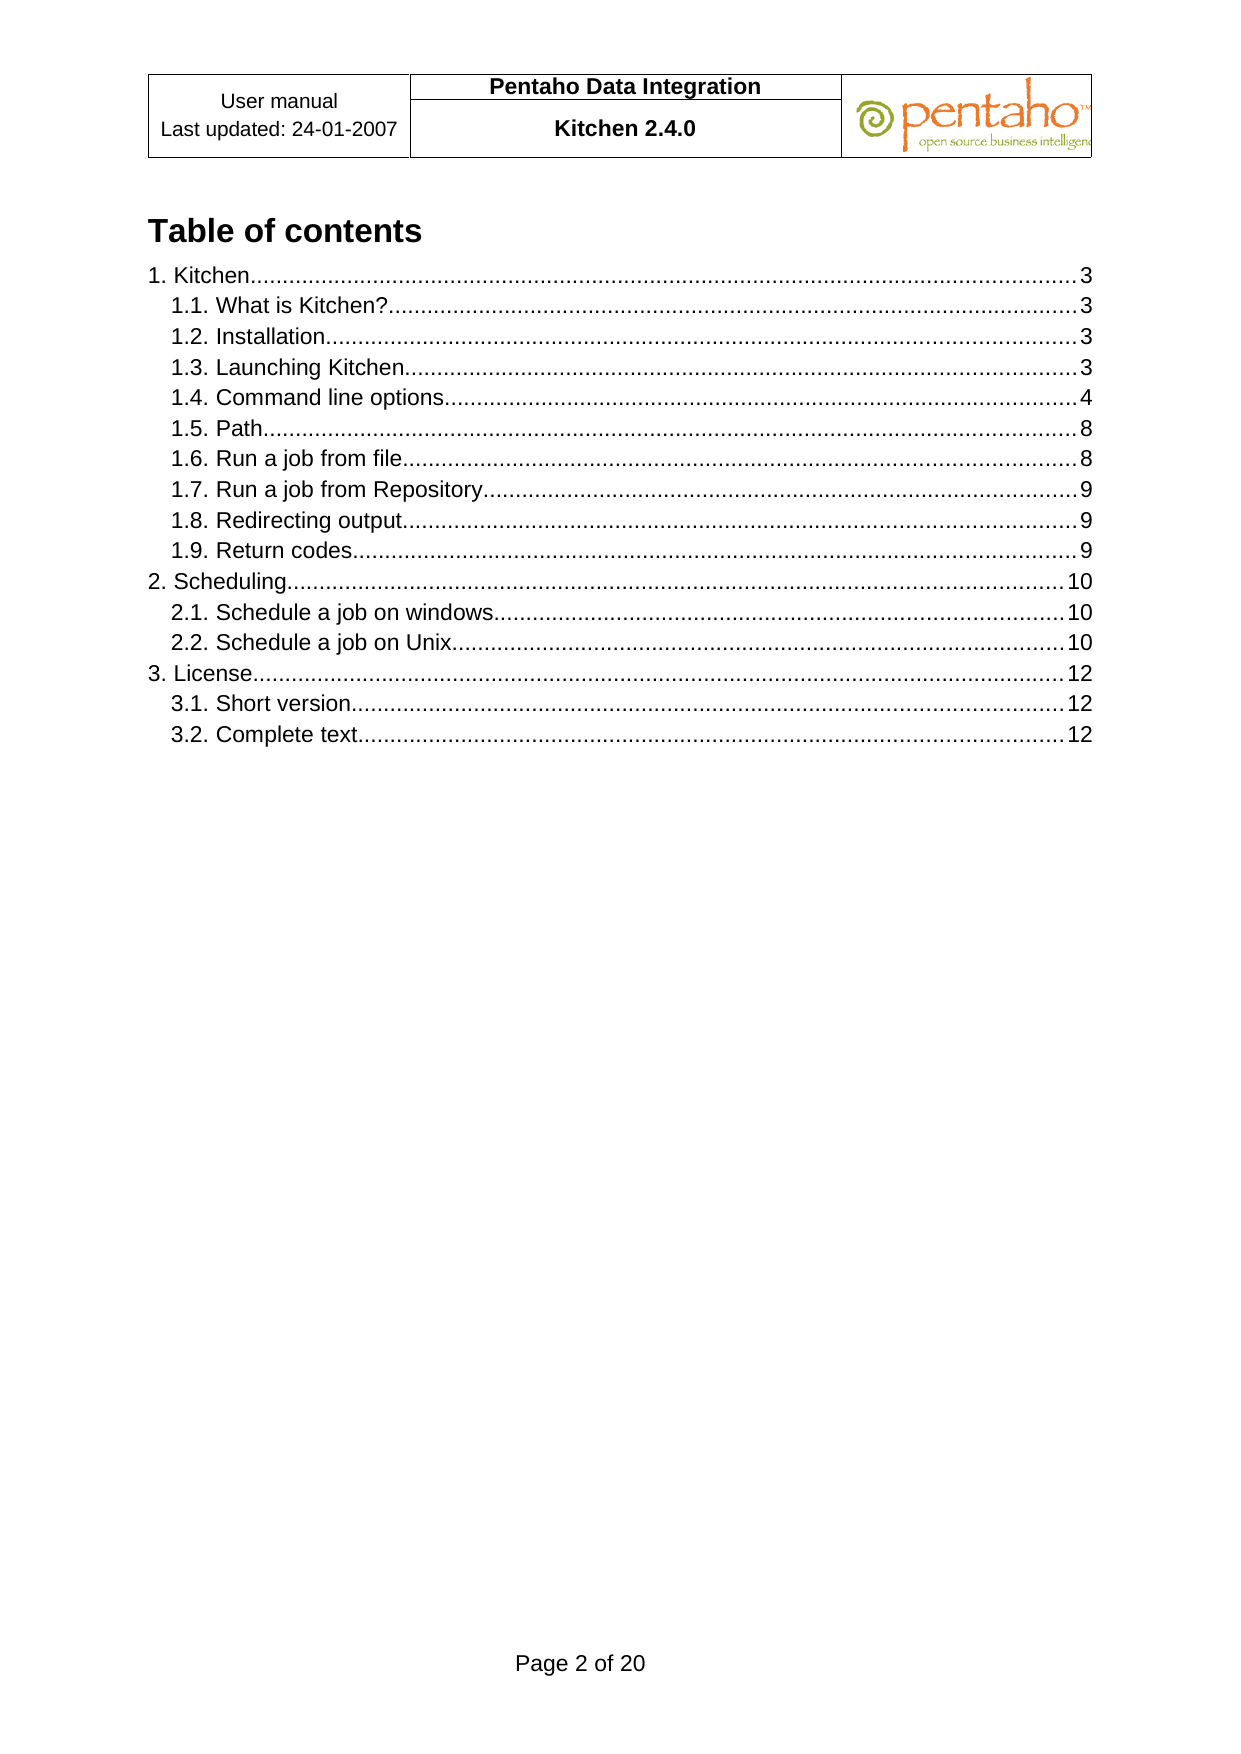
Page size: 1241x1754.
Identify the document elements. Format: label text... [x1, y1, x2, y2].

text 1.6. Run a job from file 8 [171, 446, 1092, 472]
text 3. License 12 [148, 660, 1092, 686]
text 3.2. Complete text 12 [171, 722, 1092, 747]
text 1.7. Run a job from Repository 9 [171, 477, 1092, 502]
text 1.5. Path 8 [171, 415, 1092, 441]
text 3.1. Short version 12 [171, 691, 1092, 717]
subtitle Table of contents [148, 213, 1092, 250]
text 1.8. Redirecting output 9 [171, 507, 1092, 533]
text 1.4. Command line options 4 [171, 385, 1092, 410]
text 1.1. What is Kitchen? 3 [171, 293, 1092, 318]
text 1.9. Return codes 9 [171, 538, 1092, 563]
text 1.3. Launching Kitchen 3 [171, 354, 1092, 380]
text 2.2. Schedule a job on Unix 10 [171, 630, 1092, 655]
text 2.1. Schedule a job on windows 10 [171, 599, 1092, 625]
text 1.2. Installation 3 [171, 323, 1092, 349]
text 1. Kitchen 3 [148, 262, 1092, 288]
text 2. Scheduling 10 [148, 568, 1092, 594]
